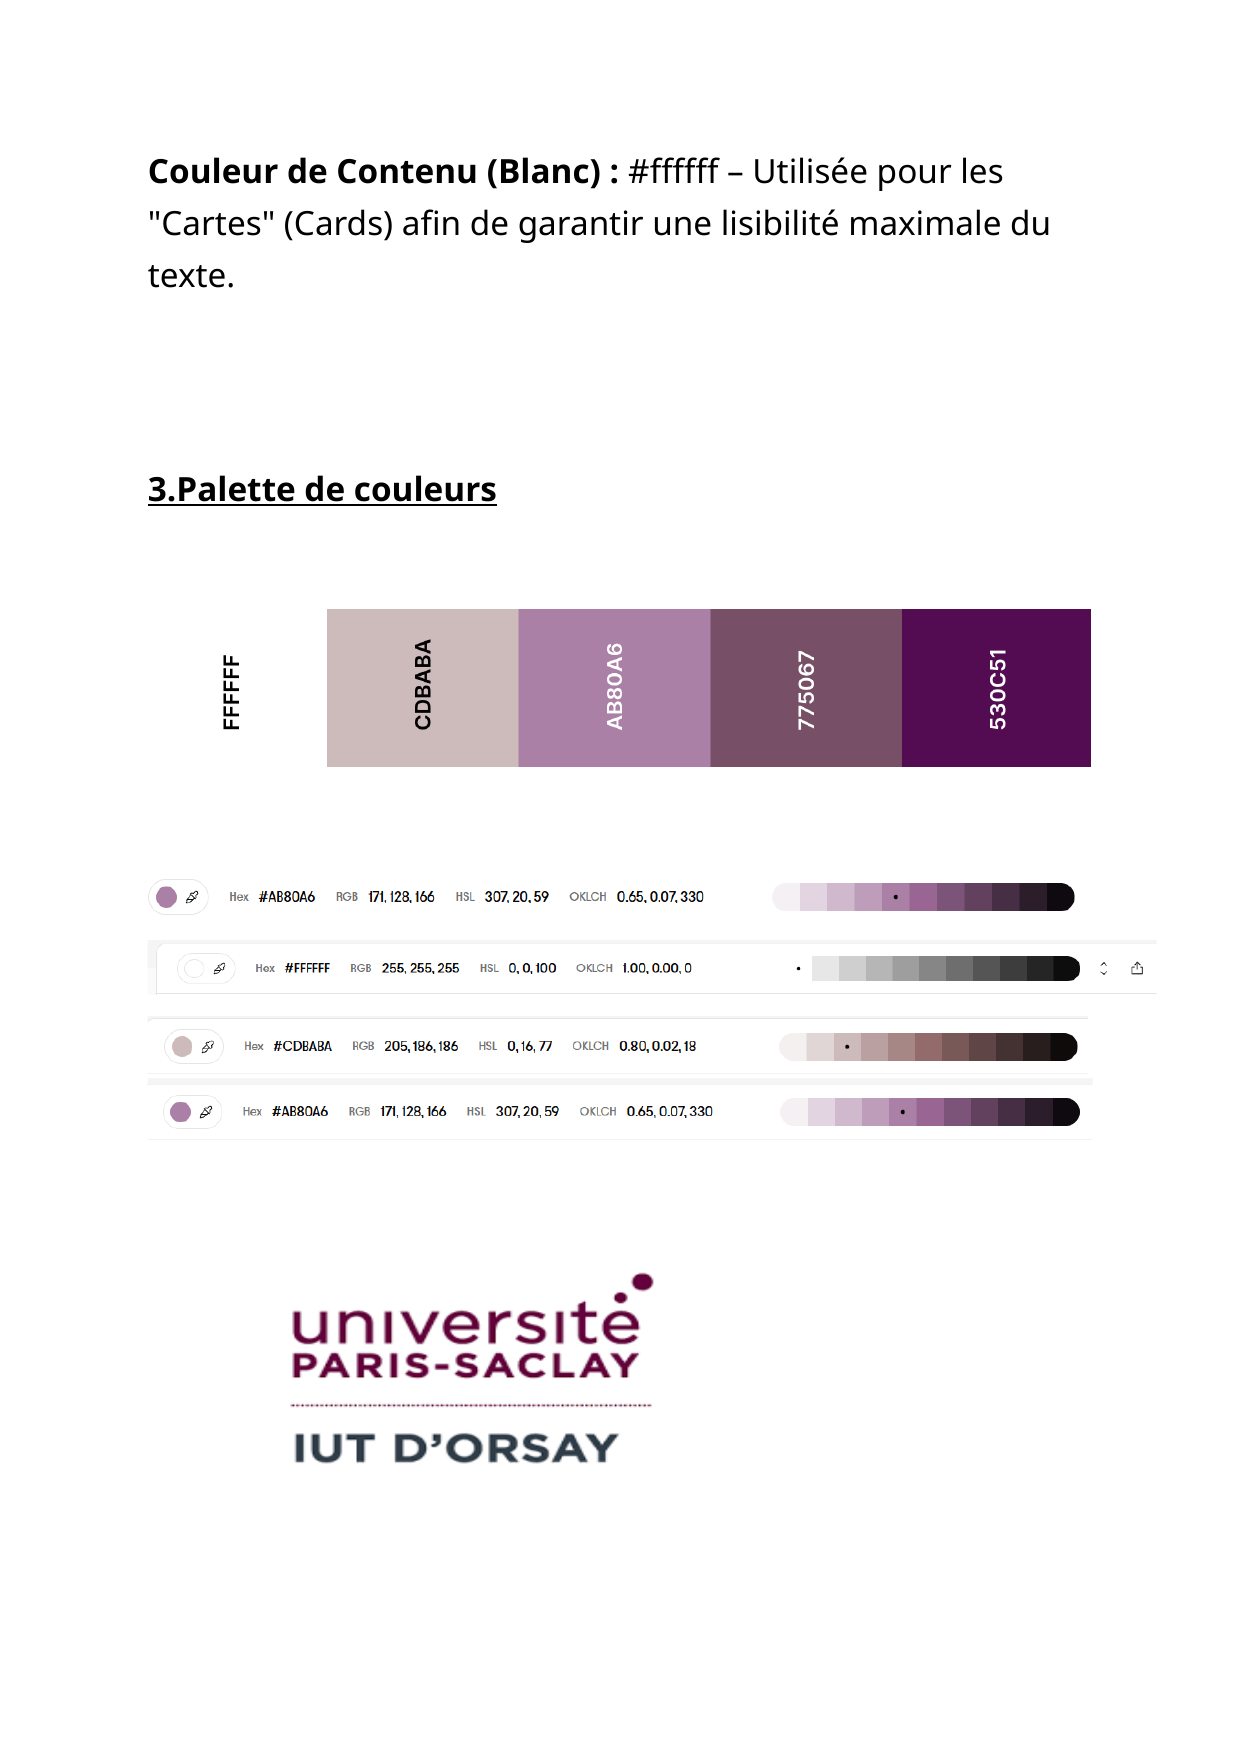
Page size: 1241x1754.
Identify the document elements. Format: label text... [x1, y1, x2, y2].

text Couleur de Contenu (Blanc) : #ffffff – Utilisée pour les "Cartes" (Cards) afin de garantir une lisibilité maximale du texte. [148, 148, 1093, 297]
text 3.Palette de couleurs [148, 466, 1093, 511]
